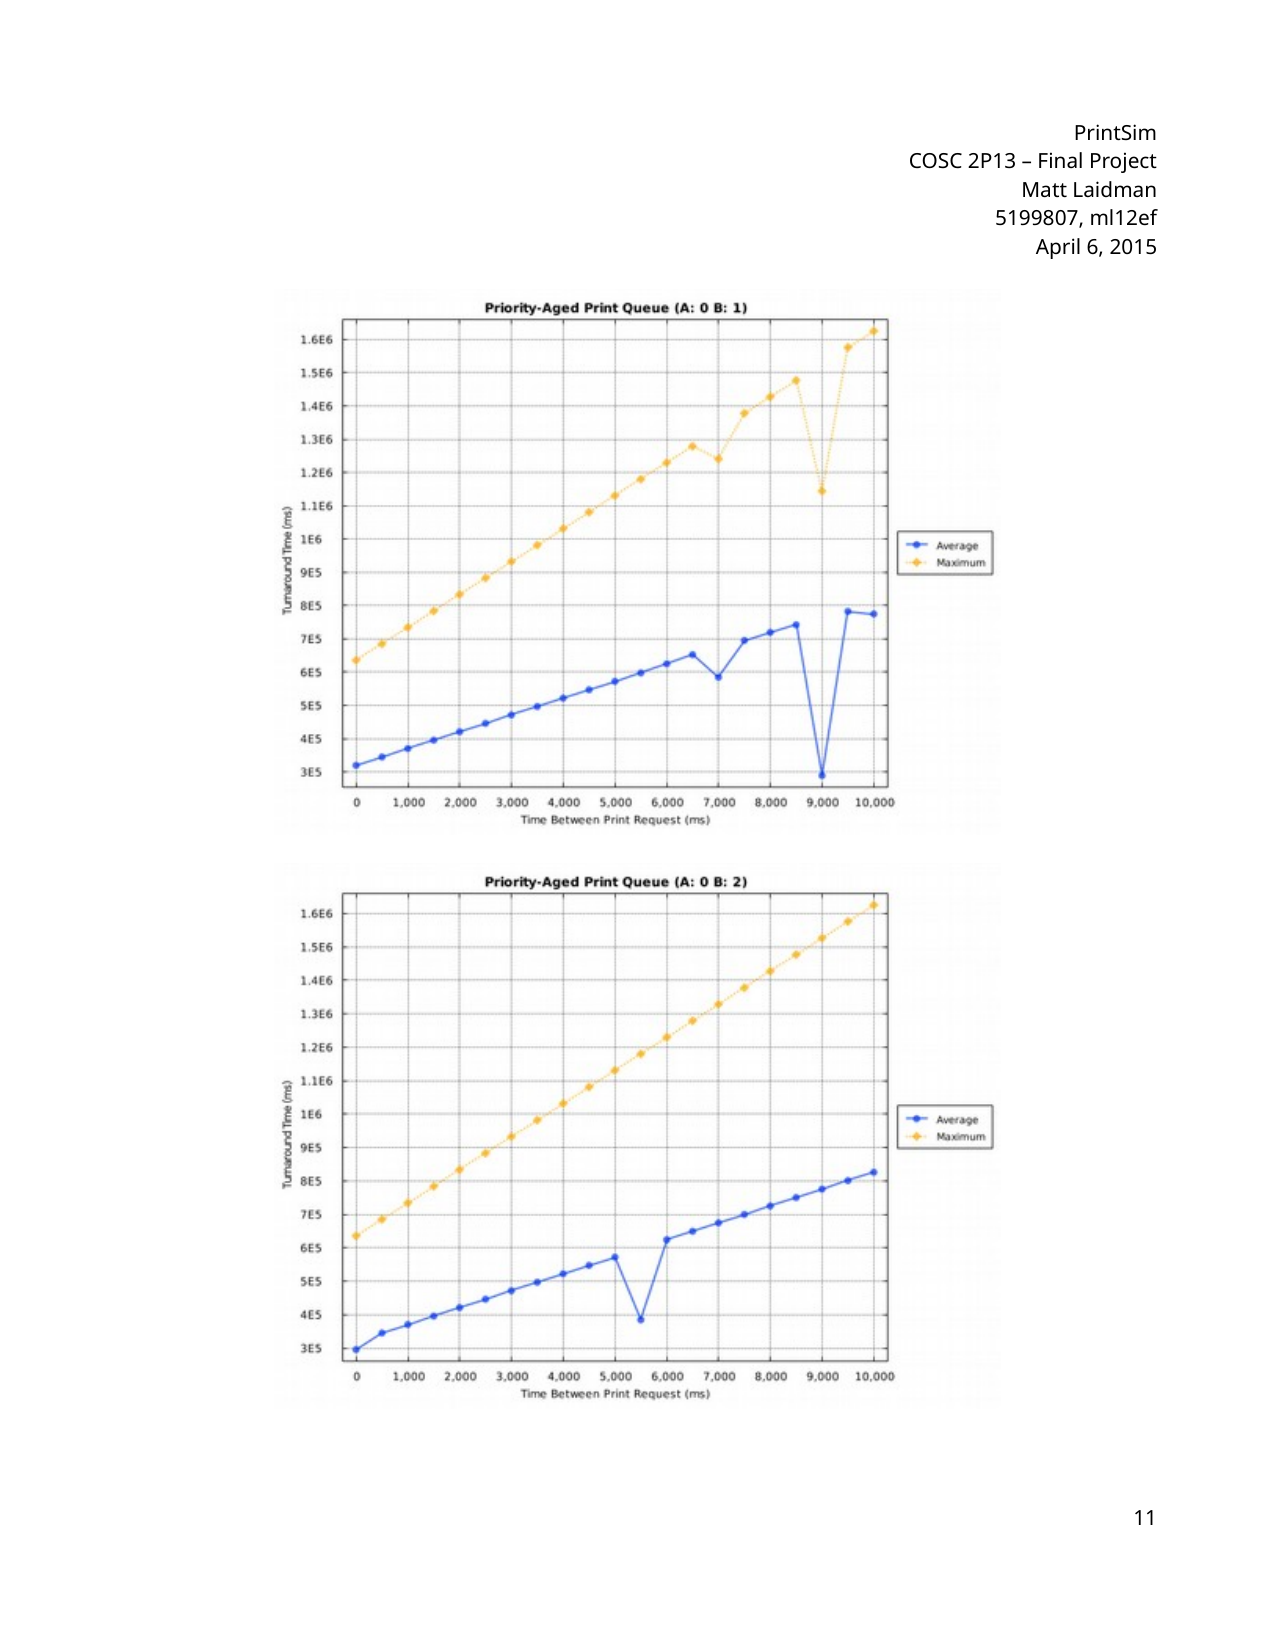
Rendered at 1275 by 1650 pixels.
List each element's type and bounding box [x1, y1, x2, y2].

picture [273, 289, 1002, 835]
picture [273, 863, 1002, 1409]
